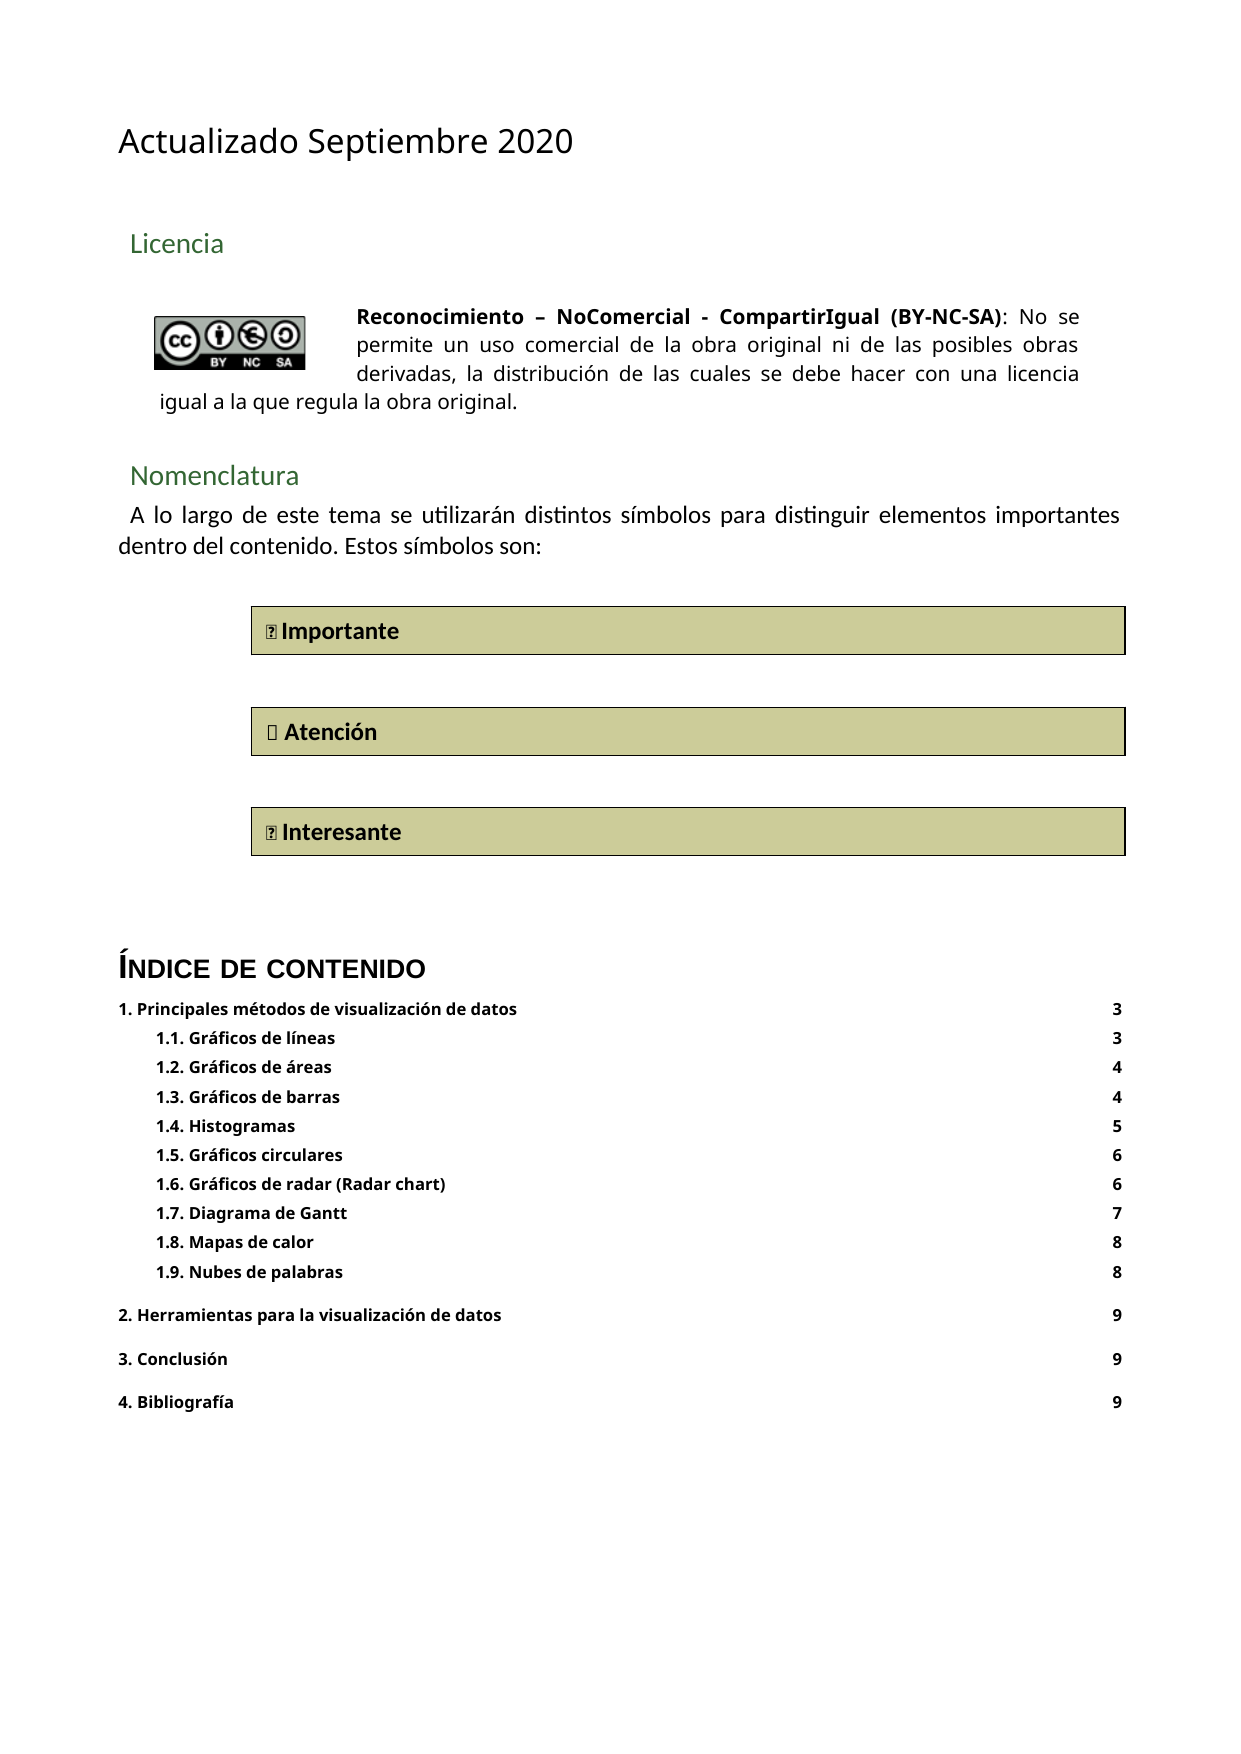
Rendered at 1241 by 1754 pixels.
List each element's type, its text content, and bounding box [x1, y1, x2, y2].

text 📖 Importante [252, 607, 1124, 654]
text Actualizado Septiembre 2020 [118, 118, 1122, 163]
text Licencia [118, 225, 1122, 261]
picture [154, 316, 306, 370]
text 3. Conclusión 9 [118, 1347, 1122, 1370]
text 1.7. Diagrama de Gantt 7 [156, 1202, 1122, 1224]
text 2. Herramientas para la visualización de datos 9 [118, 1304, 1122, 1326]
text 1.3. Gráficos de barras 4 [156, 1085, 1122, 1108]
text 1.5. Gráficos circulares 6 [156, 1143, 1122, 1166]
text 1. Principales métodos de visualización de datos 3 [118, 998, 1122, 1020]
text Reconocimiento – NoComercial - CompartirIgual (BY-NC-SA): No se permite un uso comercial de la obra original ni de las posibles obras derivadas, la distribución de las cuales se debe hacer con una licencia igual a la que regula la obra original. [159, 302, 1080, 416]
text 1.2. Gráficos de áreas 4 [156, 1056, 1122, 1079]
text Índice de contenido [118, 947, 1122, 985]
text 💬 Interesante [252, 808, 1124, 855]
text 1.8. Mapas de calor 8 [156, 1231, 1122, 1254]
text 1.9. Nubes de palabras 8 [156, 1260, 1122, 1283]
text 4. Bibliografía 9 [118, 1391, 1122, 1413]
text A lo largo de este tema se utilizarán distintos símbolos para distinguir elementos importantes dentro del contenido. Estos símbolos son: [118, 499, 1122, 560]
text 1.1. Gráficos de líneas 3 [156, 1027, 1122, 1049]
text ❕ Atención [252, 708, 1124, 755]
text Nomenclatura [118, 457, 1122, 493]
text 1.6. Gráficos de radar (Radar chart) 6 [156, 1173, 1122, 1195]
text 1.4. Histogramas 5 [156, 1114, 1122, 1137]
